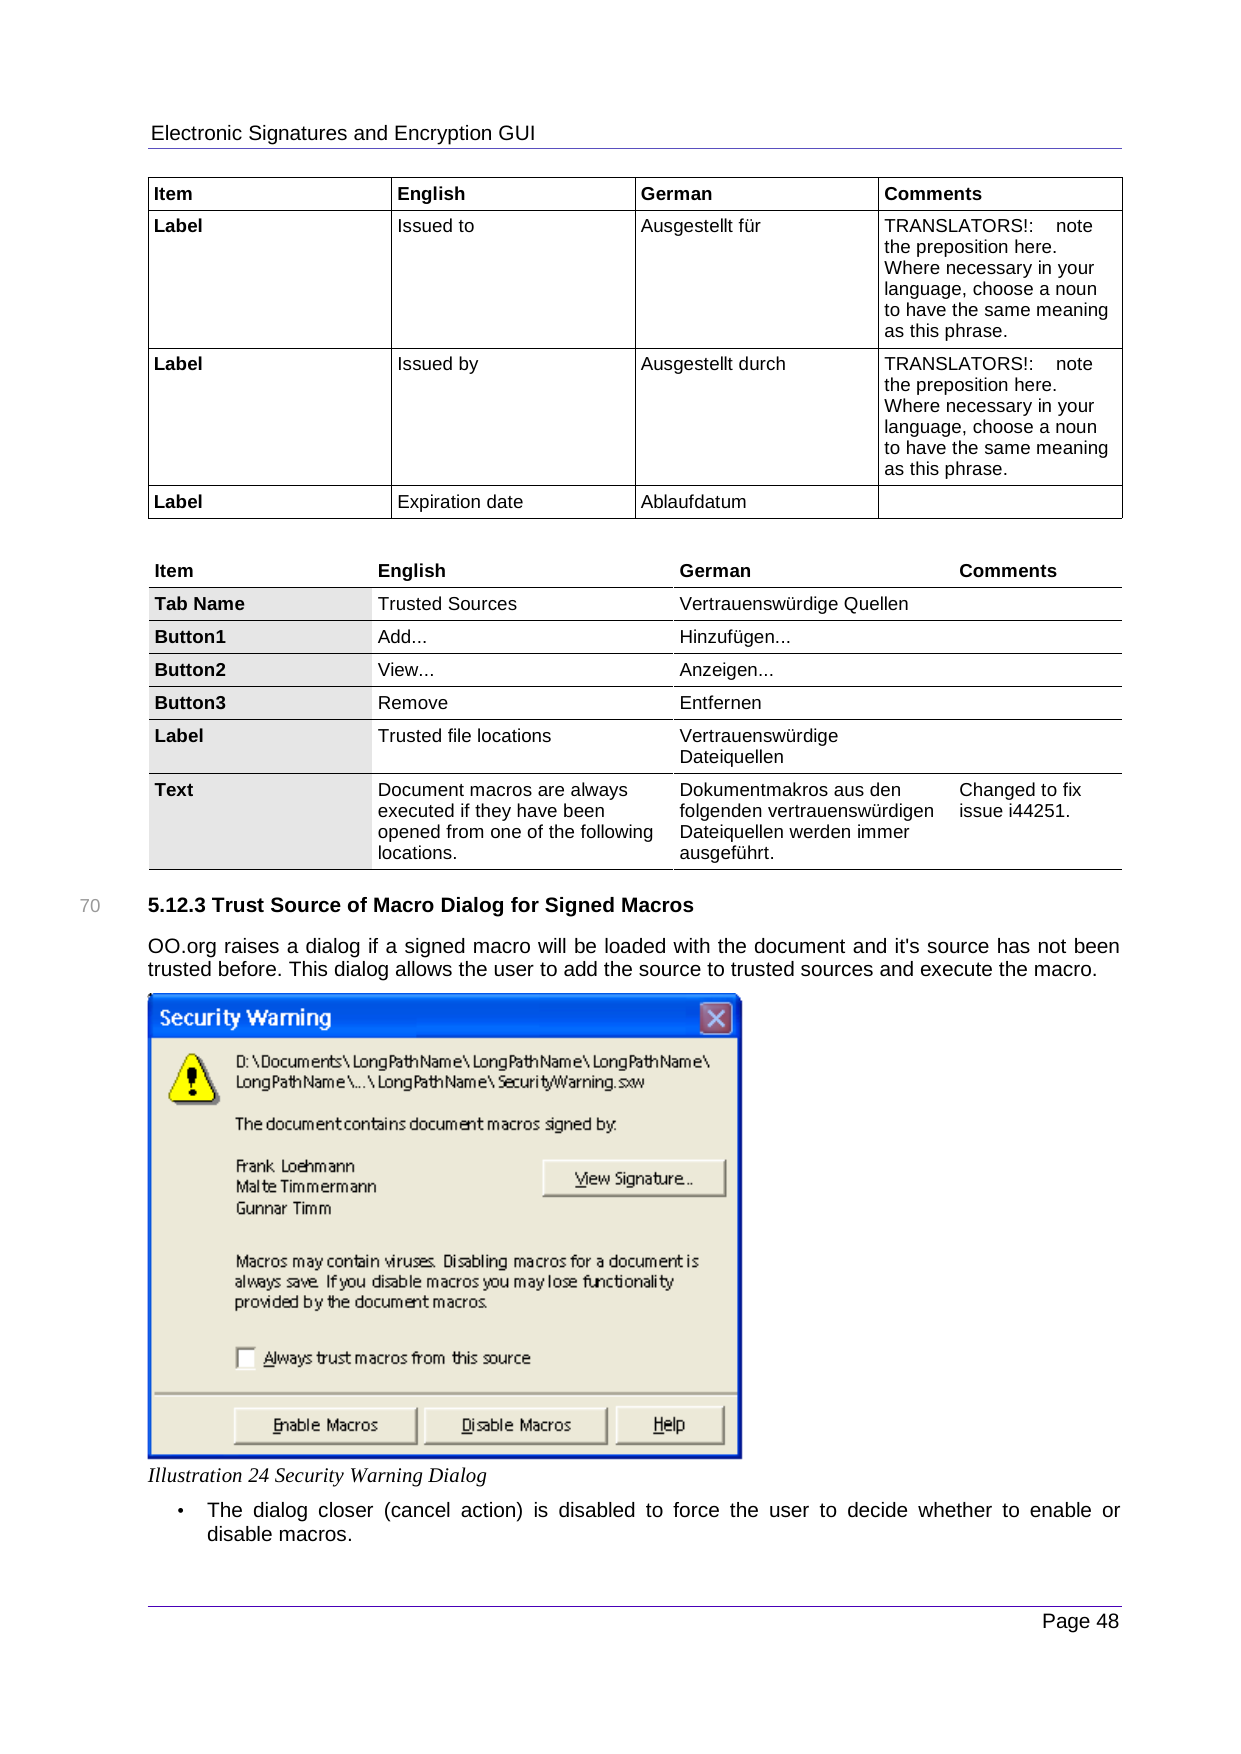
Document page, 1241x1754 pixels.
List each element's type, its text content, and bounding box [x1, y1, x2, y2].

table_header Item [149, 178, 391, 210]
table_cell [953, 654, 1122, 686]
picture [147, 993, 747, 1464]
text OO.org raises a dialog if a signed macro will be loaded with the document and it's source has not been trusted before. This dialog allows the user to add the source to trusted sources and execute the macro. [148, 934, 1122, 981]
table_cell Add... [372, 621, 673, 653]
table_cell Issued by [392, 349, 635, 485]
table_cell Label [149, 349, 391, 485]
table_cell Ausgestellt durch [636, 349, 878, 485]
table_header Comments [879, 178, 1122, 210]
table_cell [953, 720, 1122, 773]
table_cell Ausgestellt für [636, 211, 878, 348]
subtitle Trust Source of Macro Dialog for Signed Macros [148, 893, 1122, 917]
table_cell Label [149, 486, 391, 518]
table_cell [953, 621, 1122, 653]
text Illustration 24 Security Warning Dialog [148, 1464, 747, 1486]
table_header German [674, 554, 953, 587]
table_cell Expiration date [392, 486, 635, 518]
table_cell Remove [372, 687, 673, 719]
table_header German [636, 178, 878, 210]
table_cell Label [149, 720, 372, 773]
table_cell Tab Name [149, 588, 372, 620]
table_cell Label [149, 211, 391, 348]
table_cell Dokumentmakros aus den folgenden vertrauenswürdigen Dateiquellen werden immer ausgeführt. [674, 774, 953, 869]
table_cell Changed to fix issue i44251. [953, 774, 1122, 869]
table_cell TRANSLATORS!: note the preposition here. Where necessary in your language, choose a noun to have the same meaning as this phrase. [879, 211, 1122, 348]
table_cell Entfernen [674, 687, 953, 719]
table_cell Hinzufügen... [674, 621, 953, 653]
table_cell [879, 486, 1122, 518]
list The dialog closer (cancel action) is disabled to force the user to decide whether to enable or disable macros. [177, 1499, 1122, 1546]
table_cell Vertrauenswürdige Dateiquellen [674, 720, 953, 773]
table_cell TRANSLATORS!: note the preposition here. Where necessary in your language, choose a noun to have the same meaning as this phrase. [879, 349, 1122, 485]
table_header Comments [953, 554, 1122, 587]
table_cell Vertrauenswürdige Quellen [674, 588, 953, 620]
table_header Item [149, 554, 372, 587]
table_cell Document macros are always executed if they have been opened from one of the following locations. [372, 774, 673, 869]
table_header English [372, 554, 673, 587]
table_cell Text [149, 774, 372, 869]
table_cell [953, 687, 1122, 719]
table_cell Issued to [392, 211, 635, 348]
table_cell Anzeigen... [674, 654, 953, 686]
table_header English [392, 178, 635, 210]
table_cell Ablaufdatum [636, 486, 878, 518]
table_cell Trusted Sources [372, 588, 673, 620]
table_cell [953, 588, 1122, 620]
table_cell Button3 [149, 687, 372, 719]
table_cell Trusted file locations [372, 720, 673, 773]
table_cell Button1 [149, 621, 372, 653]
table_cell Button2 [149, 654, 372, 686]
table_cell View... [372, 654, 673, 686]
